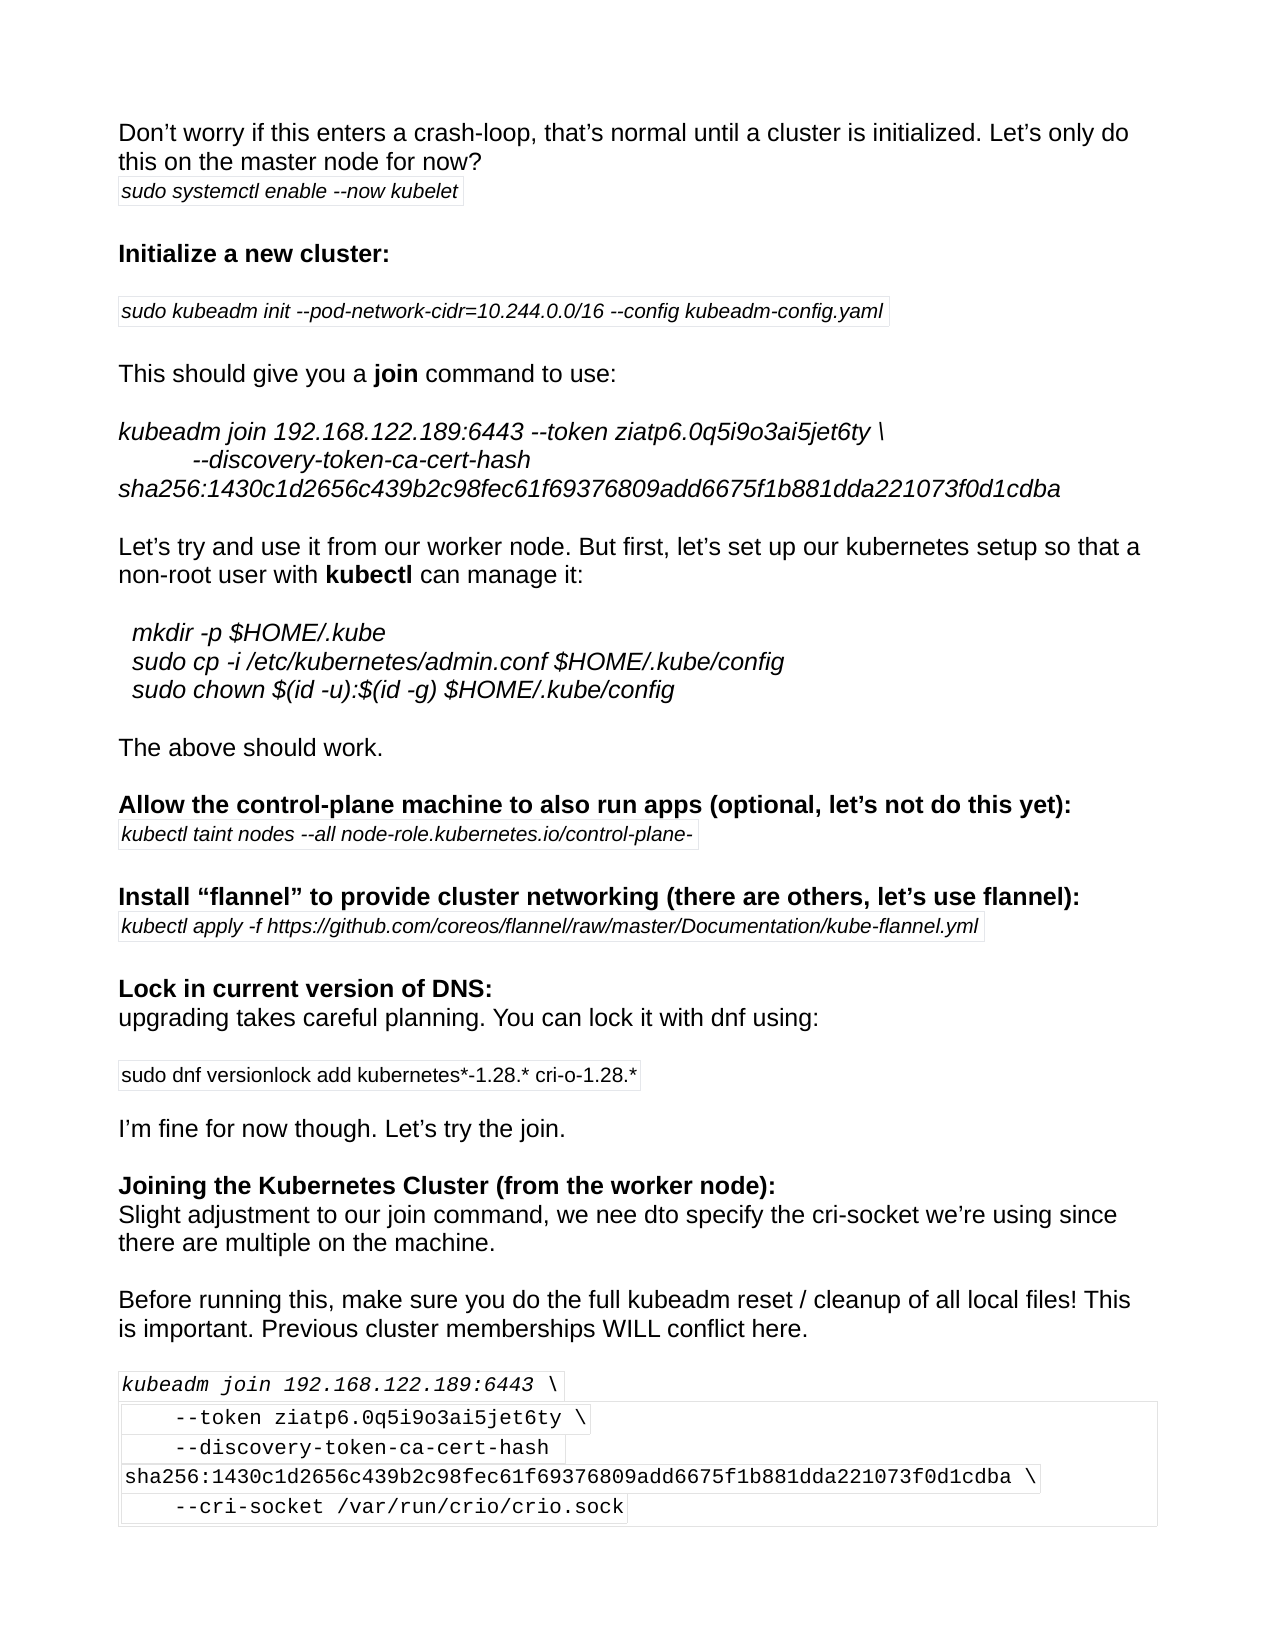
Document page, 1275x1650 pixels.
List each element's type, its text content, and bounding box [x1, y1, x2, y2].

text sudo dnf versionlock add kubernetes*-1.28.* cri-o-1.28.* [119, 1061, 640, 1090]
text mkdir -p $HOME/.kube [118, 618, 1157, 647]
text Allow the control-plane machine to also run apps (optional, let’s not do this yet): [118, 790, 1157, 819]
text This should give you a join command to use: [118, 359, 1157, 388]
text [890, 296, 1157, 326]
text --cri-socket /var/run/crio/crio.sock [119, 1490, 1157, 1526]
text --discovery-token-ca-cert-hash sha256:1430c1d2656c439b2c98fec61f69376809add6675f1b881dda221073f0d1cdba [118, 445, 1157, 503]
text --token ziatp6.0q5i9o3ai5jet6ty \ [119, 1402, 1157, 1431]
text Slight adjustment to our join command, we nee dto specify the cri-socket we’re using since there are multiple on the machine. [118, 1200, 1157, 1257]
text sudo systemctl enable --now kubelet [119, 177, 463, 205]
text Before running this, make sure you do the full kubeadm reset / cleanup of all local files! This is important. Previous cluster memberships WILL conflict here. [118, 1286, 1157, 1343]
text Initialize a new cluster: [118, 239, 1157, 267]
text sudo cp -i /etc/kubernetes/admin.conf $HOME/.kube/config [118, 647, 1157, 675]
text Joining the Kubernetes Cluster (from the worker node): [118, 1171, 1157, 1200]
text Don’t worry if this enters a crash-loop, that’s normal until a cluster is initialized. Let’s only do this on the master node for now? [118, 118, 1157, 176]
text kubectl taint nodes --all node-role.kubernetes.io/control-plane- [119, 820, 698, 849]
text [699, 819, 1157, 849]
text Lock in current version of DNS: [118, 974, 1157, 1003]
text The above should work. [118, 733, 1157, 762]
text sudo kubeadm init --pod-network-cidr=10.244.0.0/16 --config kubeadm-config.yaml [119, 297, 889, 326]
text I’m fine for now though. Let’s try the join. [118, 1114, 1157, 1143]
text kubeadm join 192.168.122.189:6443 \ [119, 1372, 564, 1401]
text kubectl apply -f https://github.com/coreos/flannel/raw/master/Documentation/kube-flannel.yml [119, 912, 984, 941]
text --discovery-token-ca-cert-hash sha256:1430c1d2656c439b2c98fec61f69376809add6675f1b881dda221073f0d1cdba \ [122, 1431, 1157, 1490]
text [565, 1371, 1157, 1401]
text [464, 176, 1157, 206]
text kubeadm join 192.168.122.189:6443 --token ziatp6.0q5i9o3ai5jet6ty \ [118, 417, 1157, 445]
text [985, 911, 1157, 941]
text [641, 1060, 1157, 1090]
text upgrading takes careful planning. You can lock it with dnf using: [118, 1003, 1157, 1031]
text Let’s try and use it from our worker node. But first, let’s set up our kubernetes setup so that a non-root user with kubectl can manage it: [118, 532, 1157, 589]
text sudo chown $(id -u):$(id -g) $HOME/.kube/config [118, 675, 1157, 704]
text Install “flannel” to provide cluster networking (there are others, let’s use flannel): [118, 882, 1157, 911]
